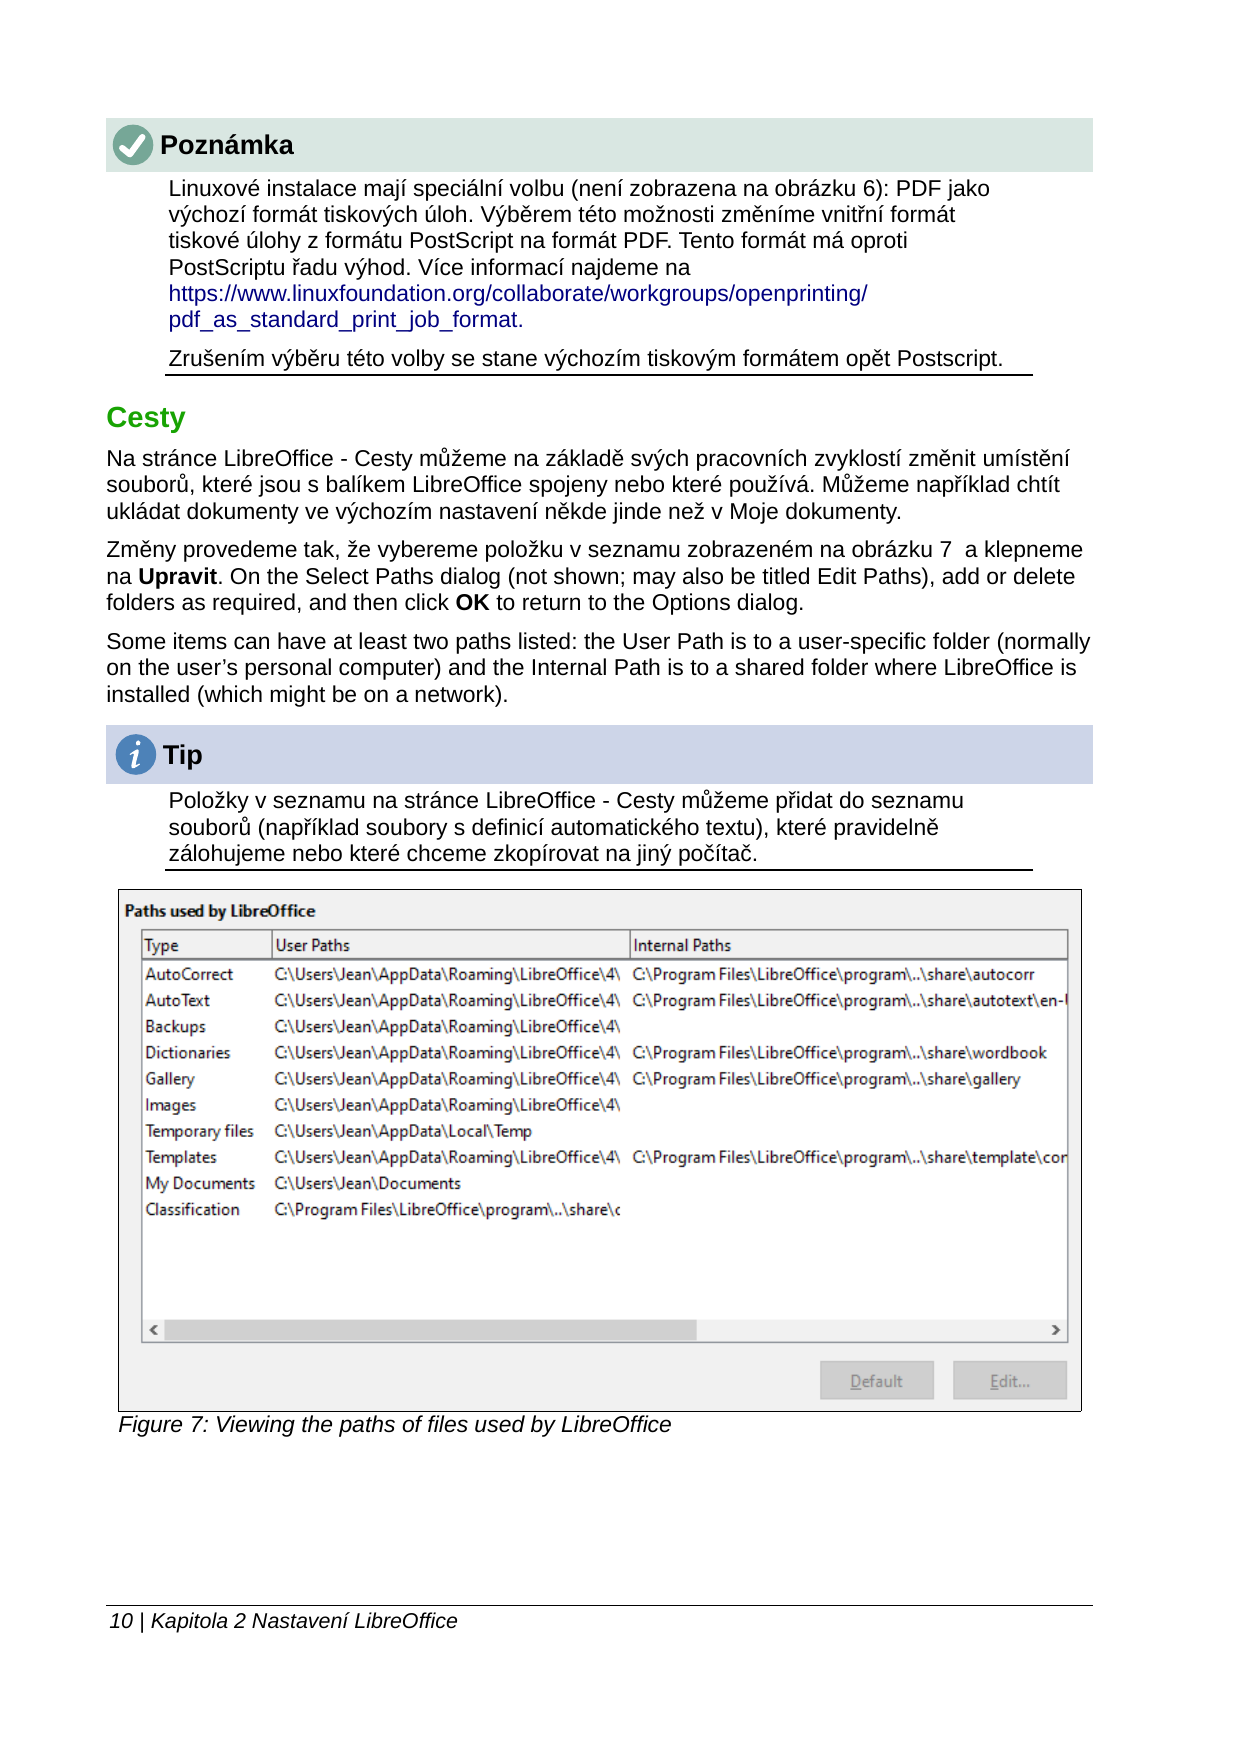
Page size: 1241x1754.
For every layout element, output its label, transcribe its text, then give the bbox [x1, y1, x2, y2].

text Linuxové instalace mají speciální volbu (není zobrazena na obrázku 6): PDF jako výchozí formát tiskových úloh. Výběrem této možnosti změníme vnitřní formát tiskové úlohy z formátu PostScript na formát PDF. Tento formát má oproti PostScriptu řadu výhod. Více informací najdeme na https://www.linuxfoundation.org/collaborate/workgroups/openprinting/pdf_as_standard_print_job_format. [165, 172, 1033, 333]
subtitle Cesty [106, 399, 1093, 433]
subtitle Poznámka [106, 118, 1093, 172]
text Figure 7: Viewing the paths of files used by LibreOffice [118, 1412, 1081, 1438]
text Položky v seznamu na stránce LibreOffice - Cesty můžeme přidat do seznamu souborů (například soubory s definicí automatického textu), které pravidelně zálohujeme nebo které chceme zkopírovat na jiný počítač. [165, 784, 1033, 869]
text Na stránce LibreOffice - Cesty můžeme na základě svých pracovních zvyklostí změnit umístění souborů, které jsou s balíkem LibreOffice spojeny nebo které používá. Můžeme například chtít ukládat dokumenty ve výchozím nastavení někde jinde než v Moje dokumenty. [106, 445, 1093, 524]
text Zrušením výběru této volby se stane výchozím tiskovým formátem opět Postscript. [165, 341, 1033, 374]
subtitle Tip [106, 725, 1093, 784]
text Změny provedeme tak, že vybereme položku v seznamu zobrazeném na obrázku 7 a klepneme na Upravit. On the Select Paths dialog (not shown; may also be titled Edit Paths), add or delete folders as required, and then click OK to return to the Options dialog. [106, 536, 1093, 616]
picture [119, 890, 1081, 1411]
text Some items can have at least two paths listed: the User Path is to a user-specific folder (normally on the user’s personal computer) and the Internal Path is to a shared folder where LibreOffice is installed (which might be on a network). [106, 628, 1093, 707]
